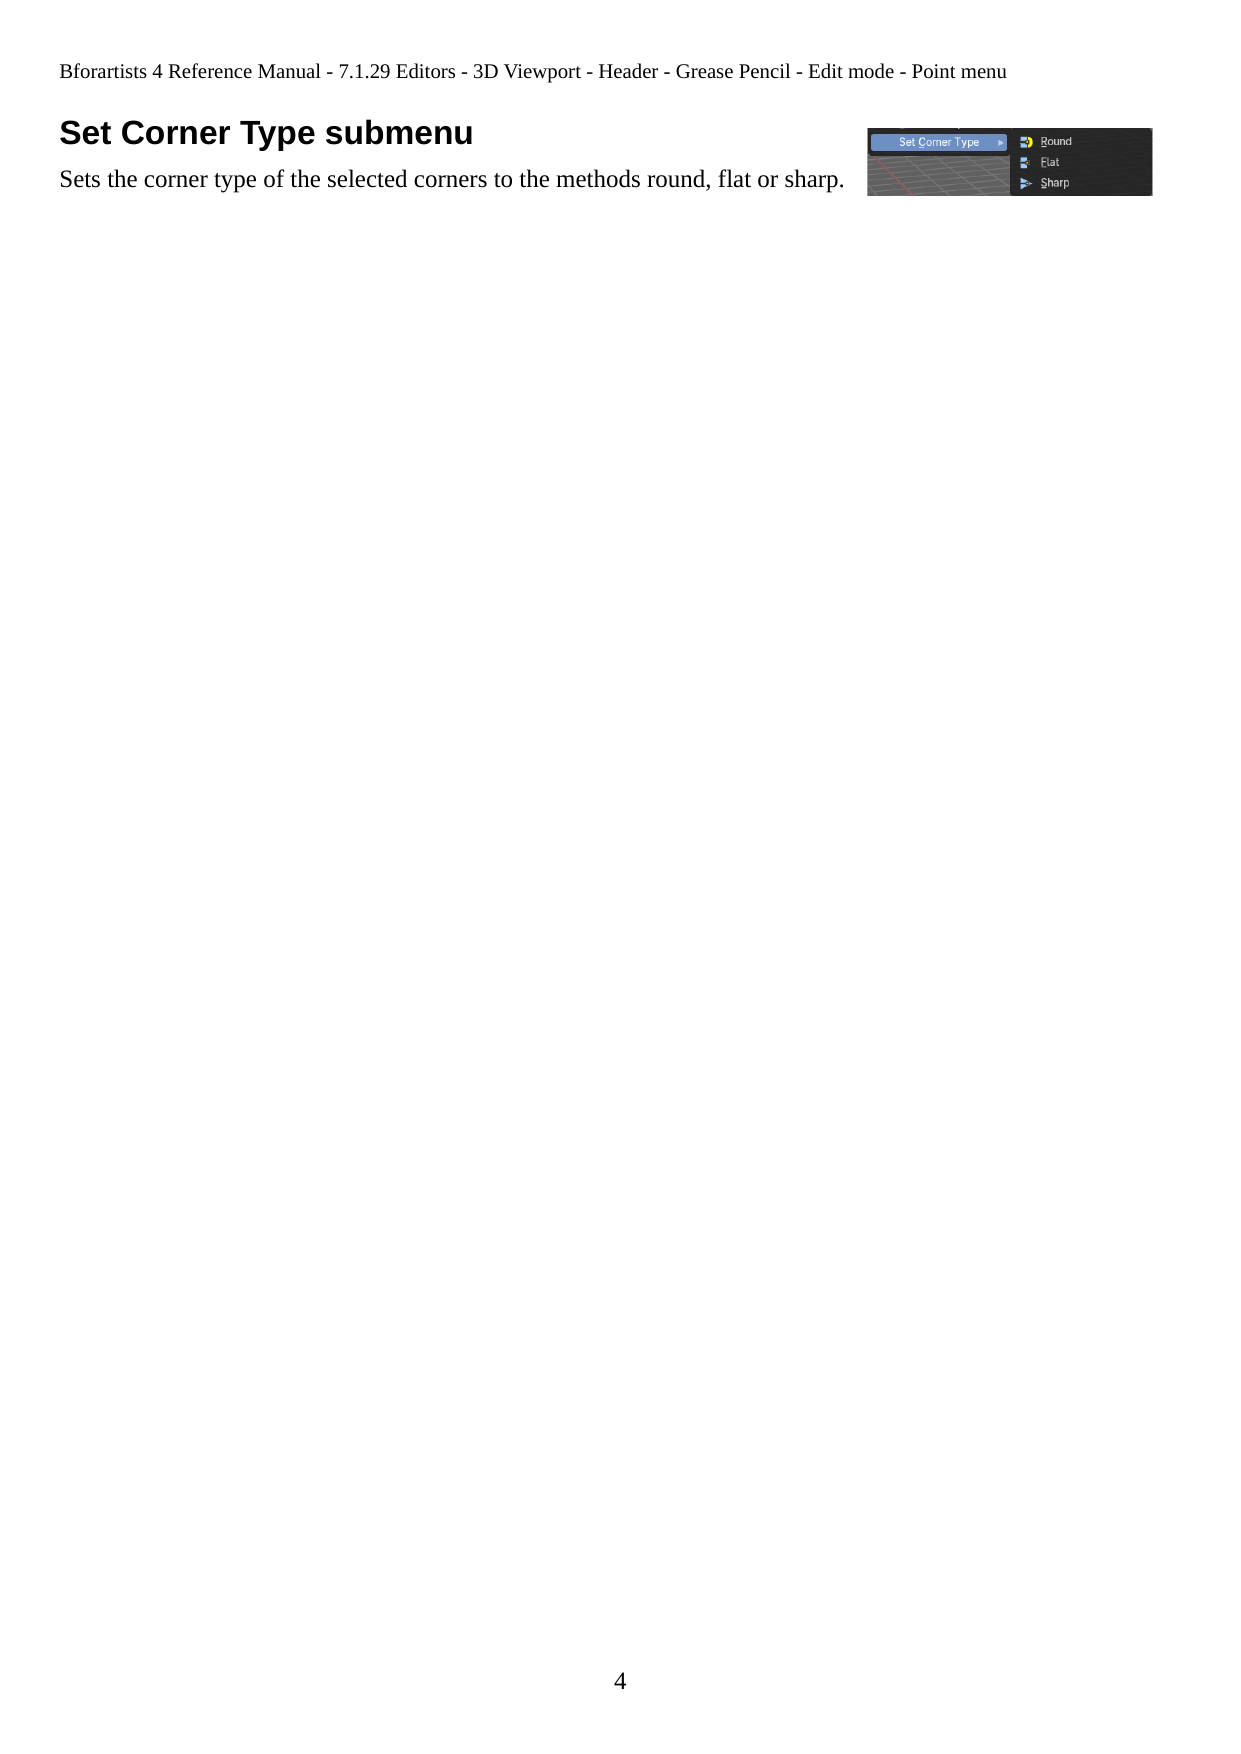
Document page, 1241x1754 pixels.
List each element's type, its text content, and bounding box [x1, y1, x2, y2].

text Sets the corner type of the selected corners to the methods round, flat or sharp. [59, 164, 867, 192]
picture [867, 128, 1153, 196]
subtitle Set Corner Type submenu [59, 113, 1181, 151]
